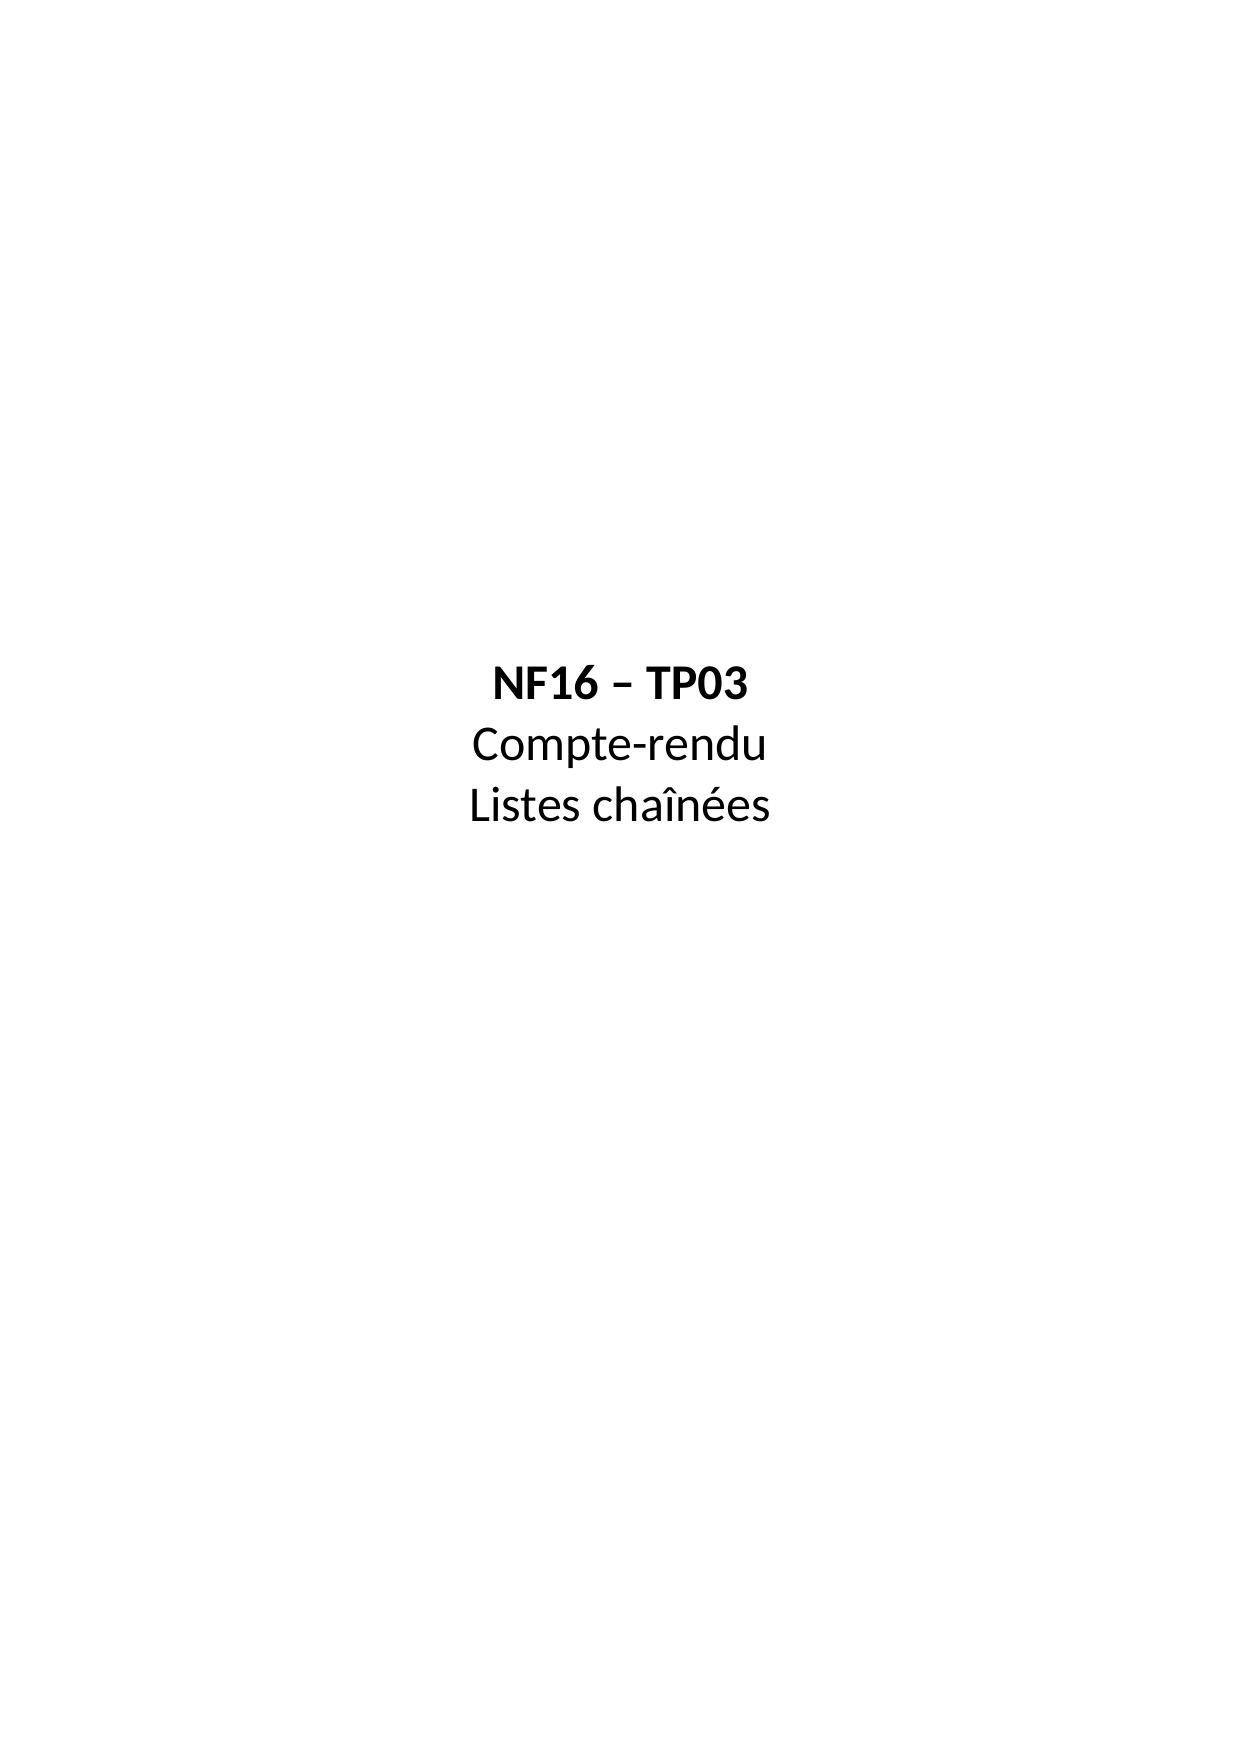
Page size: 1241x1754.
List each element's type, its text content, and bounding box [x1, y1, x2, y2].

text Compte-rendu [118, 712, 1122, 773]
text NF16 – TP03 [118, 651, 1122, 712]
text Listes chaînées [118, 773, 1122, 834]
